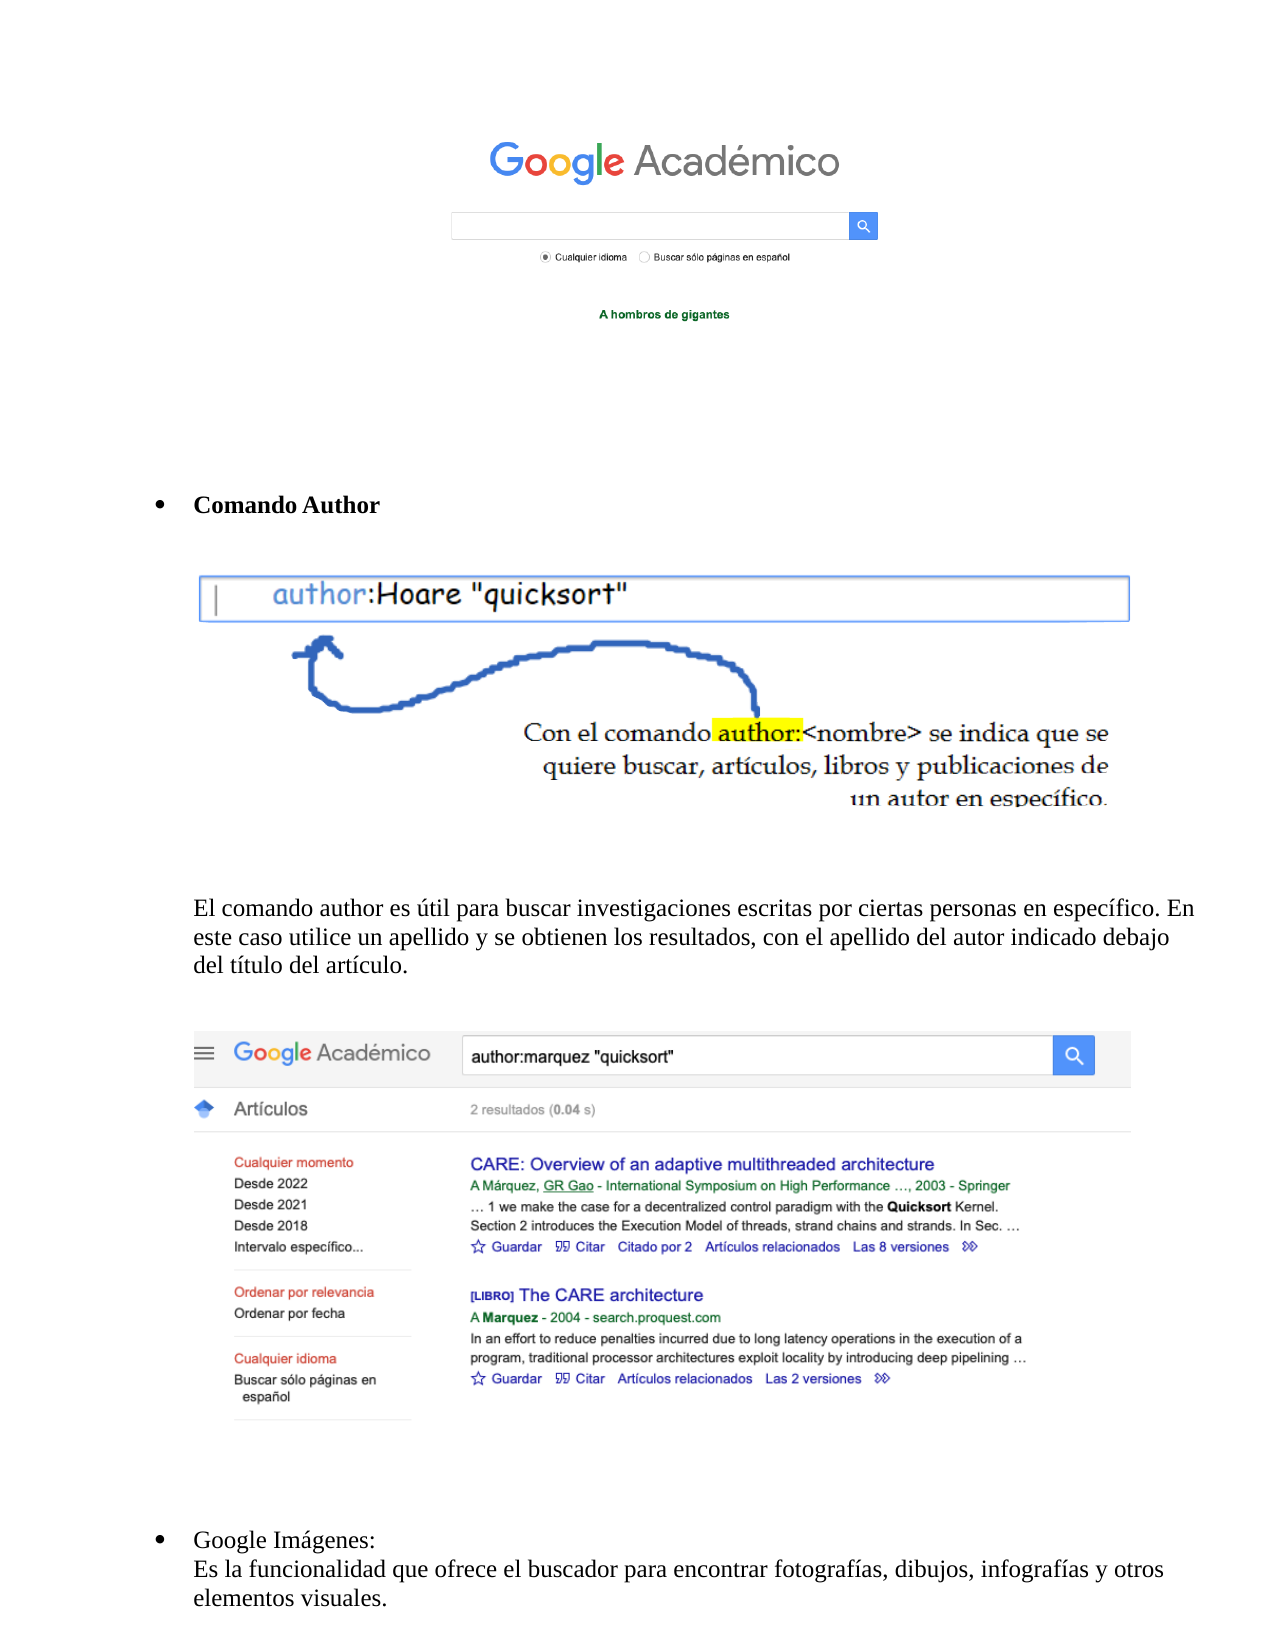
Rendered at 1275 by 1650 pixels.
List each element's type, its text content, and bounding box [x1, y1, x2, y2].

list Comando Author [156, 490, 1205, 519]
list El comando author es útil para buscar investigaciones escritas por ciertas personas en específico. En este caso utilice un apellido y se obtienen los resultados, con el apellido del autor indicado debajo del título del artículo. [193, 893, 1205, 979]
list Es la funcionalidad que ofrece el buscador para encontrar fotografías, dibujos, infografías y otros elementos visuales. [193, 1554, 1205, 1612]
list Google Imágenes: [156, 1525, 1205, 1554]
